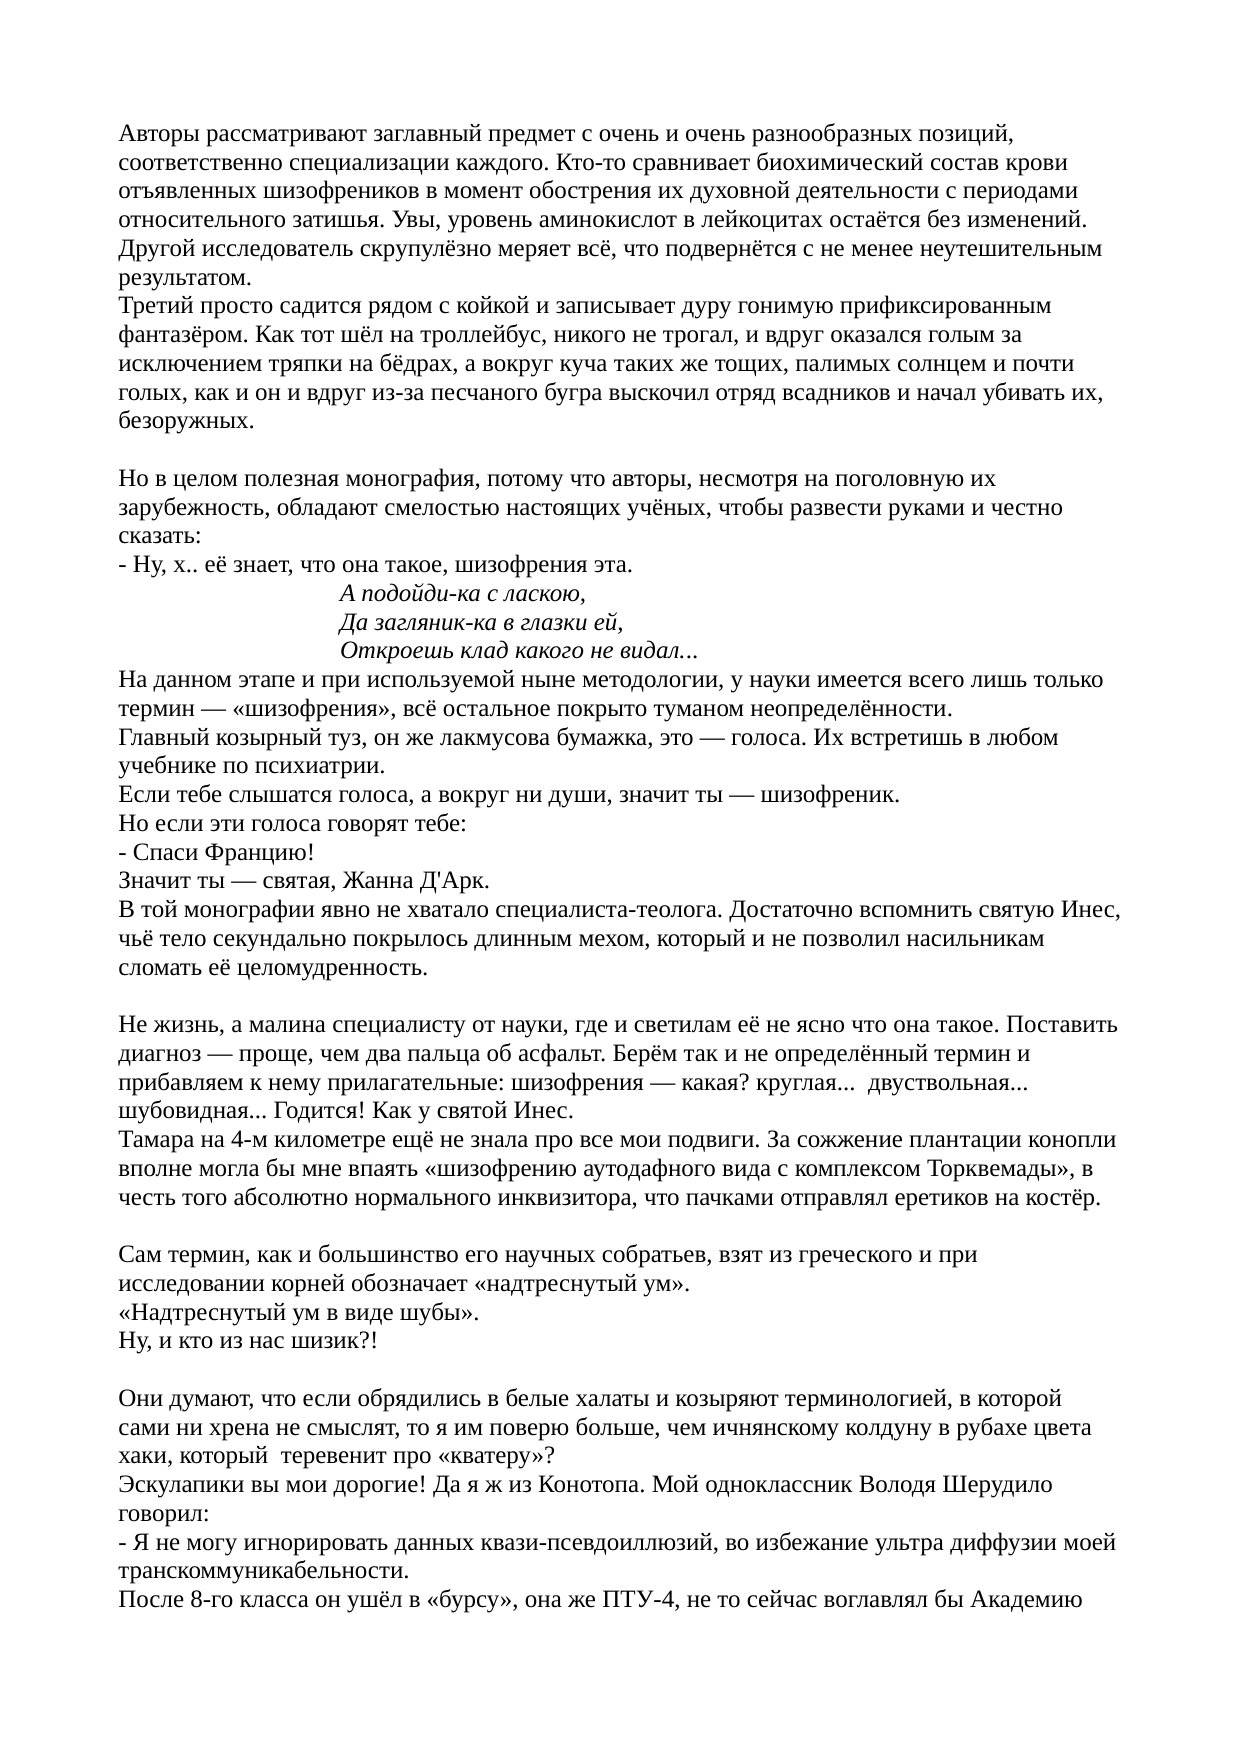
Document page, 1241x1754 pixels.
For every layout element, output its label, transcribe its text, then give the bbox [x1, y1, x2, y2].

text Третий просто садится рядом с койкой и записывает дуру гонимую прификсированным фантазёром. Как тот шёл на троллейбус, никого не трогал, и вдруг оказался голым за исключением тряпки на бёдрах, а вокруг куча таких же тощих, палимых солнцем и почти голых, как и он и вдруг из-за песчаного бугра выскочил отряд всадников и начал убивать их, безоружных. [118, 291, 1122, 434]
text - Я не могу игнорировать данных квази-псевдоиллюзий, во избежание ультра диффузии моей транскоммуникабельности. [118, 1527, 1122, 1584]
text - Ну, х.. её знает, что она такое, шизофрения эта. [118, 549, 1122, 578]
text Они думают, что если обрядились в белые халаты и козыряют терминологией, в которой сами ни хрена не смыслят, то я им поверю больше, чем ичнянскому колдуну в рубахе цвета хаки, который теревенит про «кватеру»? [118, 1383, 1122, 1469]
text Авторы рассматривают заглавный предмет с очень и очень разнообразных позиций, соответственно специализации каждого. Кто-то сравнивает биохимический состав крови отъявленных шизофреников в момент обострения их духовной деятельности с периодами относительного затишья. Увы, уровень аминокислот в лейкоцитах остаётся без изменений. [118, 118, 1122, 233]
text На данном этапе и при используемой ныне методологии, у науки имеется всего лишь только термин — «шизофрения», всё остальное покрыто туманом неопределённости. [118, 664, 1122, 722]
text Главный козырный туз, он же лакмусова бумажка, это — голоса. Их встретишь в любом учебнике по психиатрии. [118, 722, 1122, 779]
text Значит ты — святая, Жанна Д'Арк. [118, 866, 1122, 894]
text После 8-го класса он ушёл в «бурсу», она же ПТУ-4, не то сейчас воглавлял бы Академию [118, 1584, 1122, 1613]
text Если тебе слышатся голоса, а вокруг ни души, значит ты — шизофреник. [118, 779, 1122, 808]
text Да загляник-ка в глазки ей, [118, 607, 1122, 636]
text Откроешь клад какого не видал... [118, 636, 1122, 664]
text Не жизнь, а малина специалисту от науки, где и светилам её не ясно что она такое. Поставить диагноз — проще, чем два пальца об асфальт. Берём так и не определённый термин и прибавляем к нему прилагательные: шизофрения — какая? круглая... двуствольная... шубовидная... Годится! Как у святой Инес. [118, 1009, 1122, 1124]
text Сам термин, как и большинство его научных собратьев, взят из греческого и при исследовании корней обозначает «надтреснутый ум». [118, 1239, 1122, 1297]
text Эскулапики вы мои дорогие! Да я ж из Конотопа. Мой одноклассник Володя Шерудило говорил: [118, 1469, 1122, 1527]
text Но в целом полезная монография, потому что авторы, несмотря на поголовную их зарубежность, обладают смелостью настоящих учёных, чтобы развести руками и честно сказать: [118, 463, 1122, 549]
text - Спаси Францию! [118, 837, 1122, 866]
text Тамара на 4-м километре ещё не знала про все мои подвиги. За сожжение плантации конопли вполне могла бы мне впаять «шизофрению аутодафного вида с комплексом Торквемады», в честь того абсолютно нормального инквизитора, что пачками отправлял еретиков на костёр. [118, 1124, 1122, 1211]
text Но если эти голоса говорят тебе: [118, 808, 1122, 837]
text А подойди-ка с ласкою, [118, 578, 1122, 607]
text Ну, и кто из нас шизик?! [118, 1326, 1122, 1354]
text В той монографии явно не хватало специалиста-теолога. Достаточно вспомнить святую Инес, чьё тело секундально покрылось длинным мехом, который и не позволил насильникам сломать её целомудренность. [118, 894, 1122, 981]
text Другой исследователь скрупулёзно меряет всё, что подвернётся с не менее неутешительным результатом. [118, 233, 1122, 291]
text «Надтреснутый ум в виде шубы». [118, 1297, 1122, 1326]
